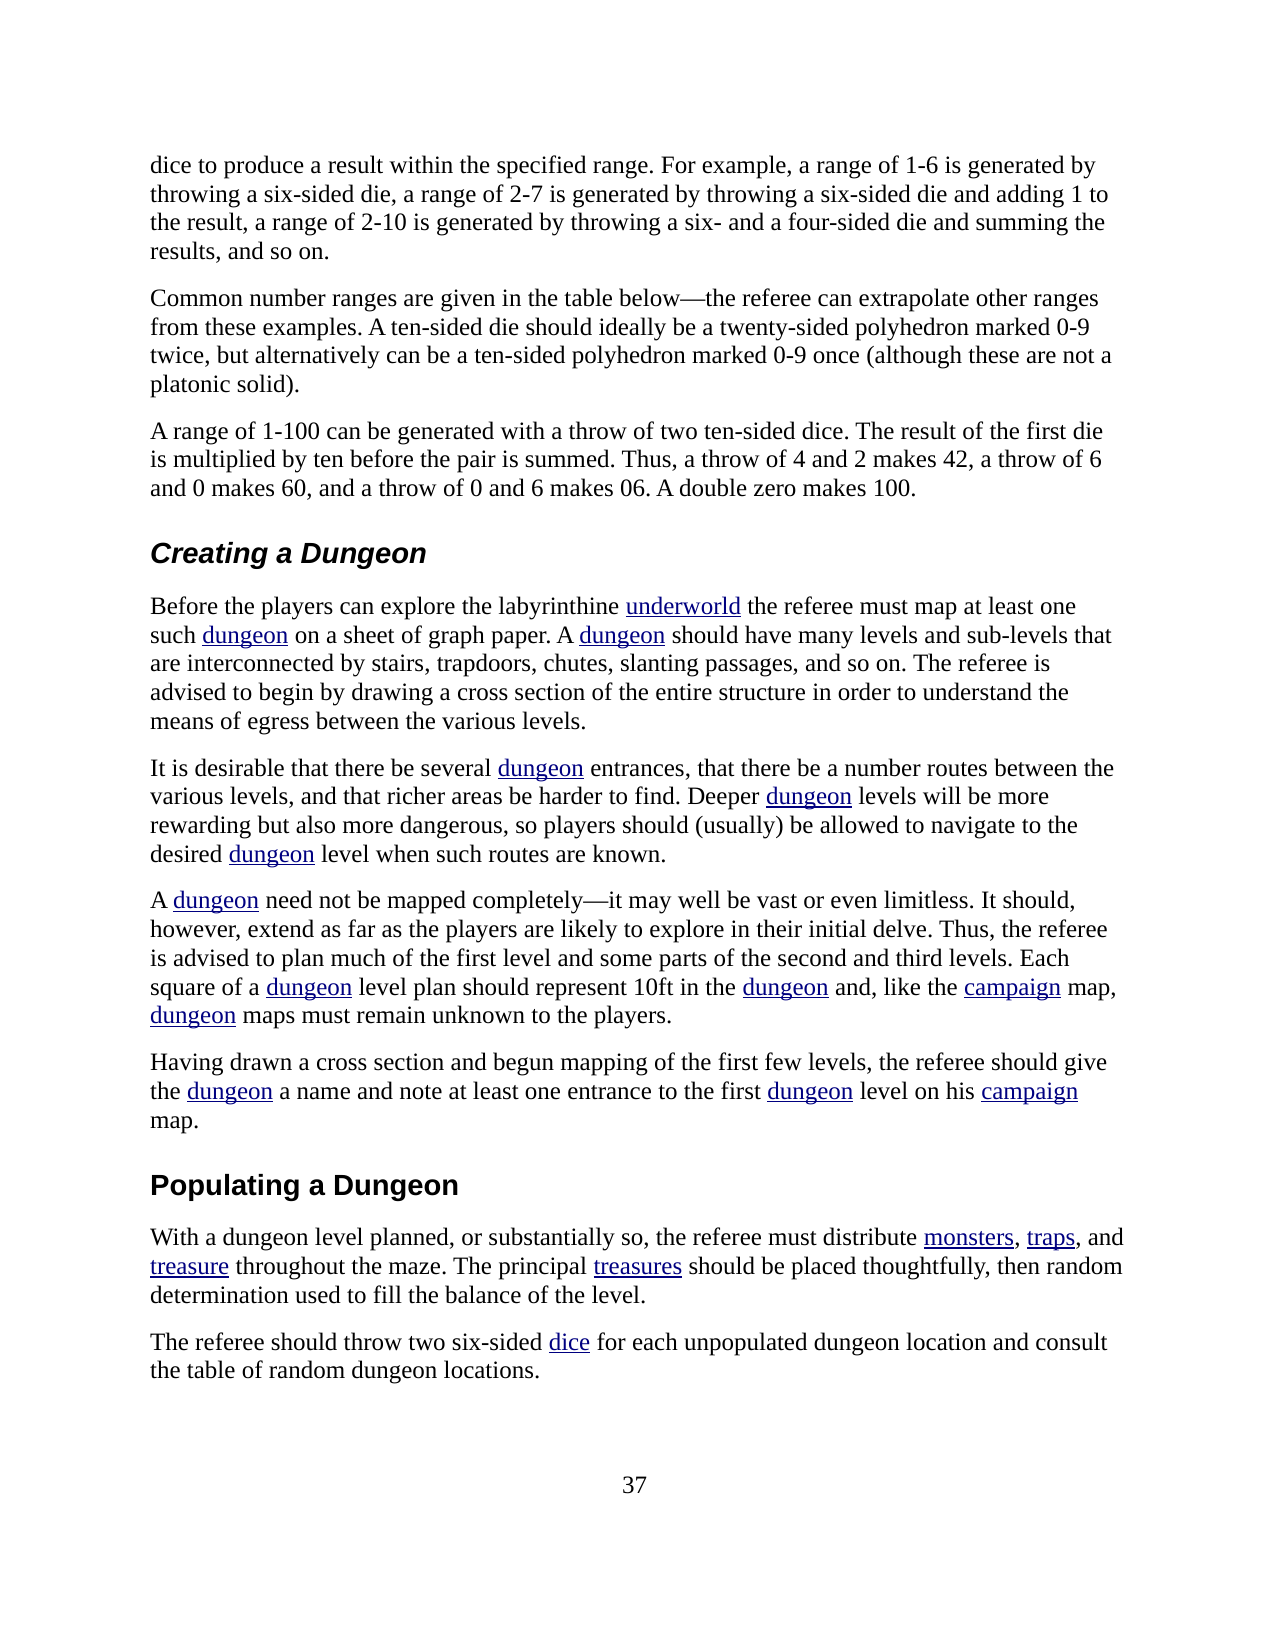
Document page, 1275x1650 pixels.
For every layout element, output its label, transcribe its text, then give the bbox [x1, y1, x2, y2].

text The referee should throw two six-sided dice for each unpopulated dungeon location and consult the table of random dungeon locations. [150, 1327, 1125, 1384]
subtitle Creating a Dungeon [150, 536, 1125, 569]
text It is desirable that there be several dungeon entrances, that there be a number routes between the various levels, and that richer areas be harder to find. Deeper dungeon levels will be more rewarding but also more dangerous, so players should (usually) be allowed to navigate to the desired dungeon level when such routes are known. [150, 753, 1125, 868]
text dice to produce a result within the specified range. For example, a range of 1-6 is generated by throwing a six-sided die, a range of 2-7 is generated by throwing a six-sided die and adding 1 to the result, a range of 2-10 is generated by throwing a six- and a four-sided die and summing the results, and so on. [150, 150, 1125, 265]
subtitle Populating a Dungeon [150, 1167, 1125, 1201]
text Having drawn a cross section and begun mapping of the first few levels, the referee should give the dungeon a name and note at least one entrance to the first dungeon level on his campaign map. [150, 1047, 1125, 1133]
text Common number ranges are given in the table below—the referee can extrapolate other ranges from these examples. A ten-sided die should ideally be a twenty-sided polyhedron marked 0-9 twice, but alternatively can be a ten-sided polyhedron marked 0-9 once (although these are not a platonic solid). [150, 283, 1125, 398]
text A dungeon need not be mapped completely—it may well be vast or even limitless. It should, however, extend as far as the players are likely to explore in their initial delve. Thus, the referee is advised to plan much of the first level and some parts of the second and third levels. Each square of a dungeon level plan should represent 10ft in the dungeon and, like the campaign map, dungeon maps must remain unknown to the players. [150, 886, 1125, 1029]
text With a dungeon level planned, or substantially so, the referee must distribute monsters, traps, and treasure throughout the maze. The principal treasures should be placed thoughtfully, then random determination used to fill the balance of the level. [150, 1222, 1125, 1309]
text A range of 1-100 can be generated with a throw of two ten-sided dice. The result of the first die is multiplied by ten before the pair is summed. Thus, a throw of 4 and 2 makes 42, a throw of 6 and 0 makes 60, and a throw of 0 and 6 makes 06. A double zero makes 100. [150, 416, 1125, 502]
text Before the players can explore the labyrinthine underworld the referee must map at least one such dungeon on a sheet of graph paper. A dungeon should have many levels and sub-levels that are interconnected by stairs, trapdoors, chutes, slanting passages, and so on. The referee is advised to begin by drawing a cross section of the entire structure in order to understand the means of egress between the various levels. [150, 591, 1125, 735]
